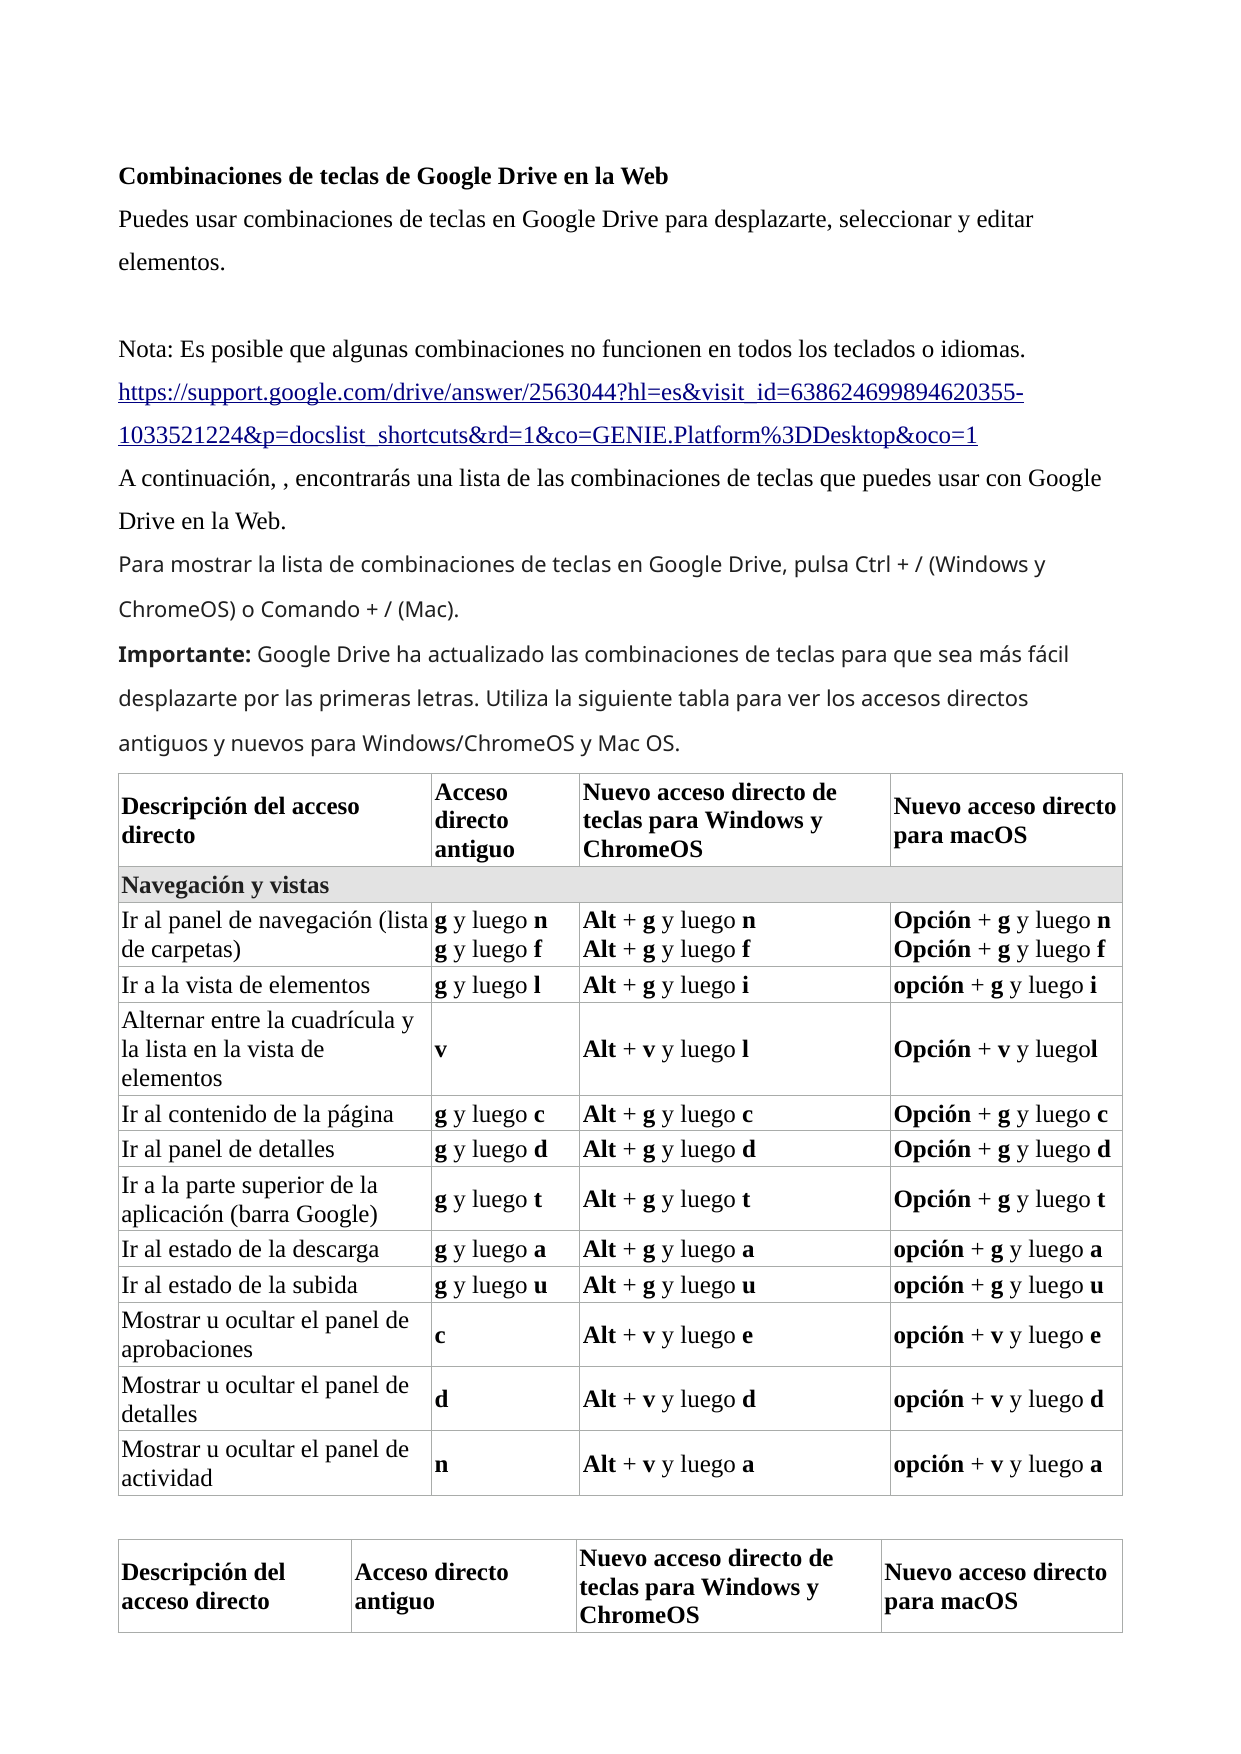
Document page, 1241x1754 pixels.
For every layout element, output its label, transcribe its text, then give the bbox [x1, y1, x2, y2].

table_cell Mostrar u ocultar el panel de aprobaciones [119, 1303, 431, 1366]
table_header Nuevo acceso directo de teclas para Windows y ChromeOS [580, 774, 890, 866]
table_header Acceso directo antiguo [432, 774, 579, 866]
table_cell opción + g y luego i [891, 967, 1122, 1002]
table_cell Alt + g y luego t [580, 1167, 890, 1230]
table_cell Alt + g y luego n Alt + g y luego f [580, 903, 890, 966]
table_header Descripción del acceso directo [119, 774, 431, 866]
table_cell g y luego t [432, 1167, 579, 1230]
table_cell Alt + g y luego i [580, 967, 890, 1002]
text Combinaciones de teclas de Google Drive en la Web [118, 161, 1122, 190]
table_cell d [432, 1367, 579, 1430]
table_cell g y luego l [432, 967, 579, 1002]
table_cell Alternar entre la cuadrícula y la lista en la vista de elementos [119, 1003, 431, 1095]
table_cell Mostrar u ocultar el panel de detalles [119, 1367, 431, 1430]
table_cell Ir al estado de la descarga [119, 1231, 431, 1266]
table_cell Alt + v y luego e [580, 1303, 890, 1366]
table_cell Opción + v y luegol [891, 1003, 1122, 1095]
table_cell v [432, 1003, 579, 1095]
table_cell opción + g y luego a [891, 1231, 1122, 1266]
table_cell opción + v y luego a [891, 1431, 1122, 1495]
table_cell n [432, 1431, 579, 1495]
table_cell opción + v y luego e [891, 1303, 1122, 1366]
table_cell Opción + g y luego c [891, 1096, 1122, 1130]
text Nota: Es posible que algunas combinaciones no funcionen en todos los teclados o idiomas. [118, 334, 1122, 362]
table_header Nuevo acceso directo de teclas para Windows y ChromeOS [577, 1540, 881, 1632]
table_cell Ir a la parte superior de la aplicación (barra Google) [119, 1167, 431, 1230]
table_cell Ir al estado de la subida [119, 1267, 431, 1302]
table_cell Mostrar u ocultar el panel de actividad [119, 1431, 431, 1495]
table_cell Opción + g y luego d [891, 1131, 1122, 1166]
table_cell Alt + v y luego a [580, 1431, 890, 1495]
table_cell Ir al panel de navegación (lista de carpetas) [119, 903, 431, 966]
table_cell Navegación y vistas [119, 867, 1122, 902]
text Importante: Google Drive ha actualizado las combinaciones de teclas para que sea más fácil desplazarte por las primeras letras. Utiliza la siguiente tabla para ver los accesos directos antiguos y nuevos para Windows/ChromeOS y Mac OS. [118, 639, 1122, 758]
table_cell Alt + g y luego d [580, 1131, 890, 1166]
table_cell c [432, 1303, 579, 1366]
table_cell g y luego n g y luego f [432, 903, 579, 966]
table_header Nuevo acceso directo para macOS [891, 774, 1122, 866]
table_header Descripción del acceso directo [119, 1540, 351, 1632]
table_cell g y luego a [432, 1231, 579, 1266]
table_cell Ir al panel de detalles [119, 1131, 431, 1166]
table_header Nuevo acceso directo para macOS [882, 1540, 1122, 1632]
table_cell opción + g y luego u [891, 1267, 1122, 1302]
table_cell g y luego d [432, 1131, 579, 1166]
text https://support.google.com/drive/answer/2563044?hl=es&visit_id=638624699894620355-1033521224&p=docslist_shortcuts&rd=1&co=GENIE.Platform%3DDesktop&oco=1 [118, 377, 1122, 449]
table_cell g y luego c [432, 1096, 579, 1130]
table_cell Alt + g y luego u [580, 1267, 890, 1302]
table_cell Alt + v y luego l [580, 1003, 890, 1095]
text Para mostrar la lista de combinaciones de teclas en Google Drive, pulsa Ctrl + / (Windows y ChromeOS) o Comando + / (Mac). [118, 549, 1122, 624]
table_cell Ir al contenido de la página [119, 1096, 431, 1130]
table_header Acceso directo antiguo [352, 1540, 576, 1632]
table_cell Opción + g y luego n Opción + g y luego f [891, 903, 1122, 966]
table_cell Opción + g y luego t [891, 1167, 1122, 1230]
text Puedes usar combinaciones de teclas en Google Drive para desplazarte, seleccionar y editar elementos. [118, 204, 1122, 276]
table_cell Alt + g y luego c [580, 1096, 890, 1130]
table_cell Alt + g y luego a [580, 1231, 890, 1266]
text A continuación, , encontrarás una lista de las combinaciones de teclas que puedes usar con Google Drive en la Web. [118, 463, 1122, 535]
table_cell Alt + v y luego d [580, 1367, 890, 1430]
table_cell opción + v y luego d [891, 1367, 1122, 1430]
table_cell Ir a la vista de elementos [119, 967, 431, 1002]
table_cell g y luego u [432, 1267, 579, 1302]
